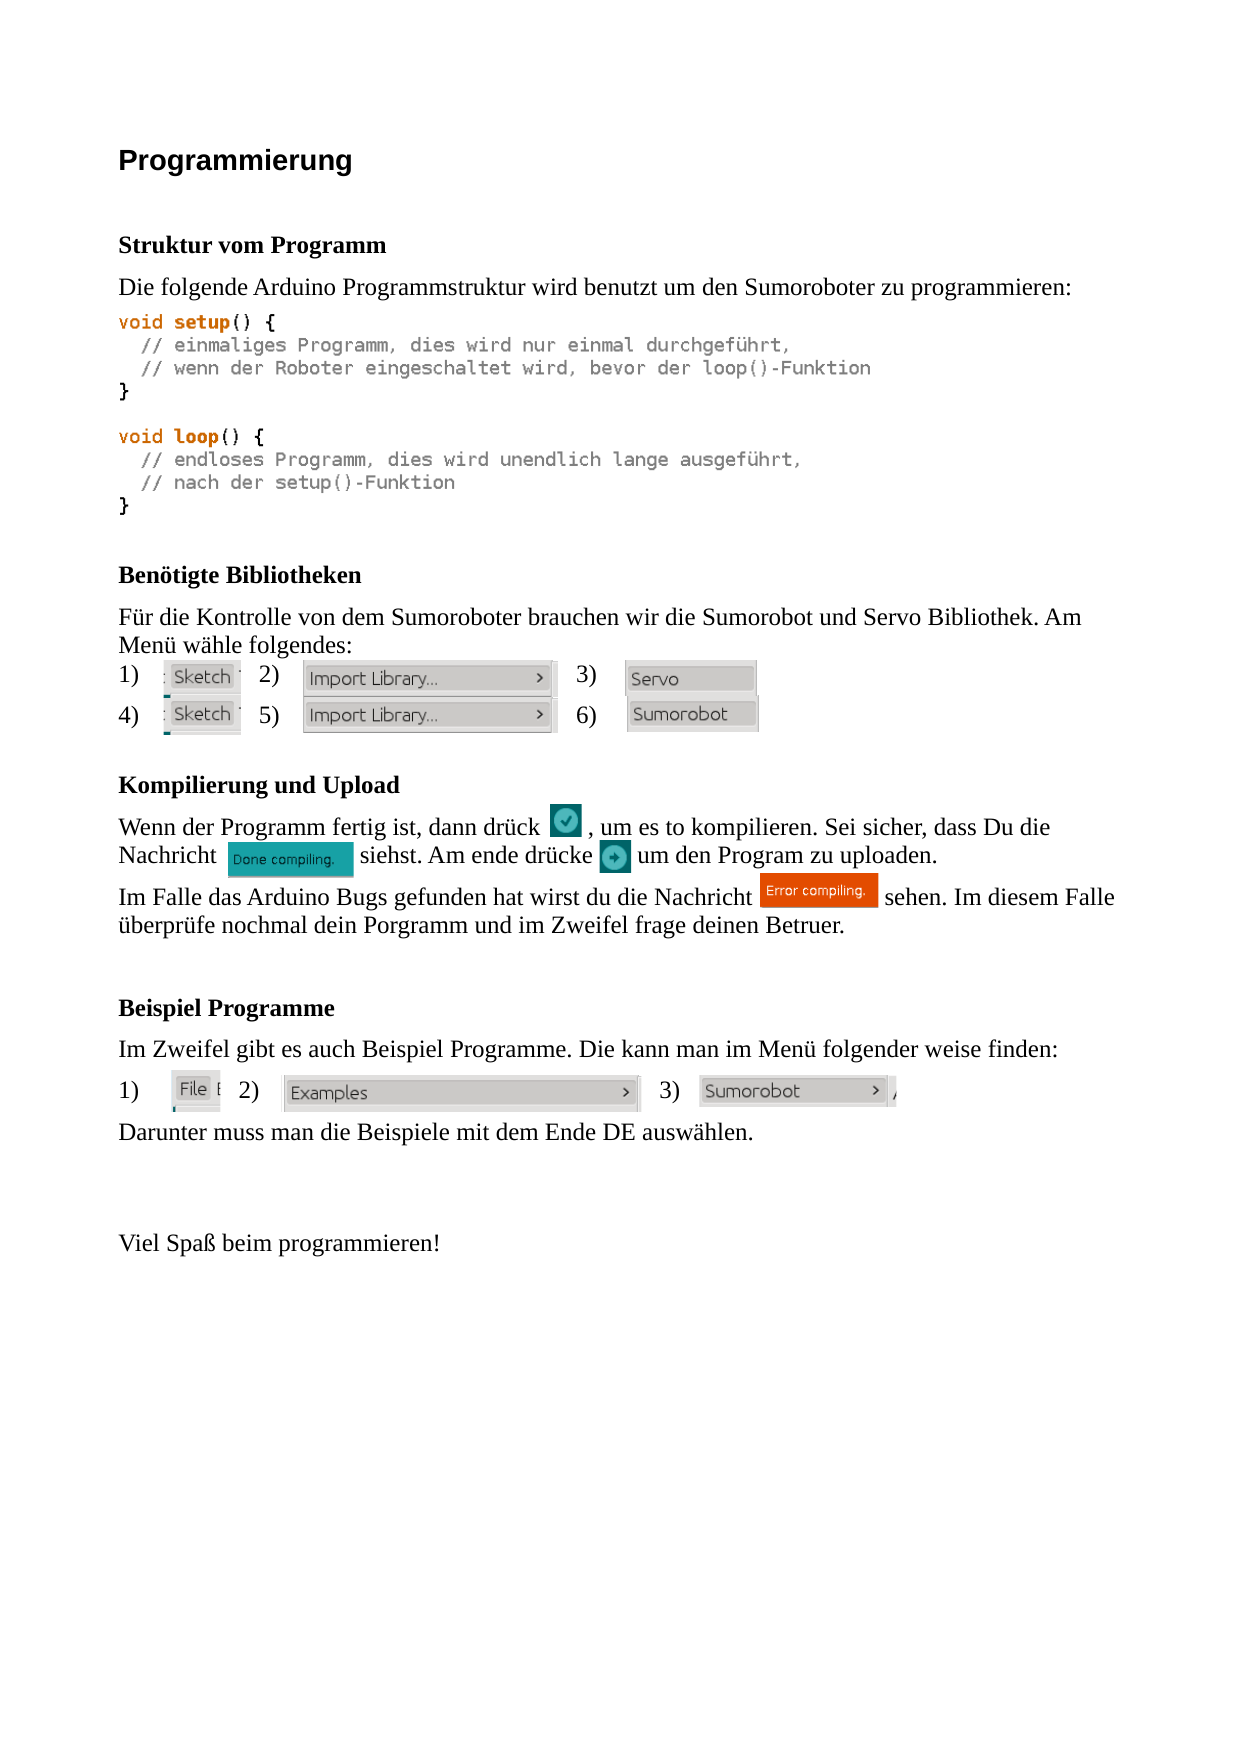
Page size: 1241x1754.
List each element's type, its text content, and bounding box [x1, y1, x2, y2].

text Für die Kontrolle von dem Sumoroboter brauchen wir die Sumorobot und Servo Bibliothek. Am Menü wähle folgendes: 1) 2) 3) [118, 602, 1122, 688]
picture [760, 873, 879, 908]
subtitle Programmierung [118, 143, 1122, 177]
text 2) [221, 1075, 281, 1104]
text Darunter muss man die Beispiele mit dem Ende DE auswählen. [118, 1117, 1122, 1174]
picture [118, 312, 872, 517]
text Benötigte Bibliotheken [118, 560, 1122, 589]
text Im Zweifel gibt es auch Beispiel Programme. Die kann man im Menü folgender weise finden: [118, 1034, 1122, 1063]
text Wenn der Programm fertig ist, dann drück , um es to kompilieren. Sei sicher, dass Du die Nachricht siehst. Am ende drücke um den Program zu uploaden. [118, 812, 1122, 869]
picture [281, 1075, 642, 1112]
picture [171, 1070, 221, 1112]
text Im Falle das Arduino Bugs gefunden hat wirst du die Nachricht sehen. Im diesem Falle überprüfe nochmal dein Porgramm und im Zweifel frage deinen Betruer. [118, 882, 1122, 939]
text Struktur vom Programm [118, 230, 1122, 259]
text Viel Spaß beim programmieren! [118, 1228, 1122, 1257]
picture [163, 660, 241, 735]
picture [228, 842, 354, 878]
picture [550, 804, 582, 837]
text Beispiel Programme [118, 993, 1122, 1022]
text 1) [118, 1075, 171, 1104]
picture [302, 660, 558, 733]
text [897, 1075, 1122, 1104]
text Die folgende Arduino Programmstruktur wird benutzt um den Sumoroboter zu programmieren: [118, 272, 1122, 300]
picture [599, 840, 632, 873]
text Kompilierung und Upload [118, 770, 1122, 799]
text 4) 5) 6) [118, 700, 1122, 758]
text 3) [642, 1075, 699, 1104]
picture [699, 1075, 897, 1107]
picture [624, 660, 761, 732]
